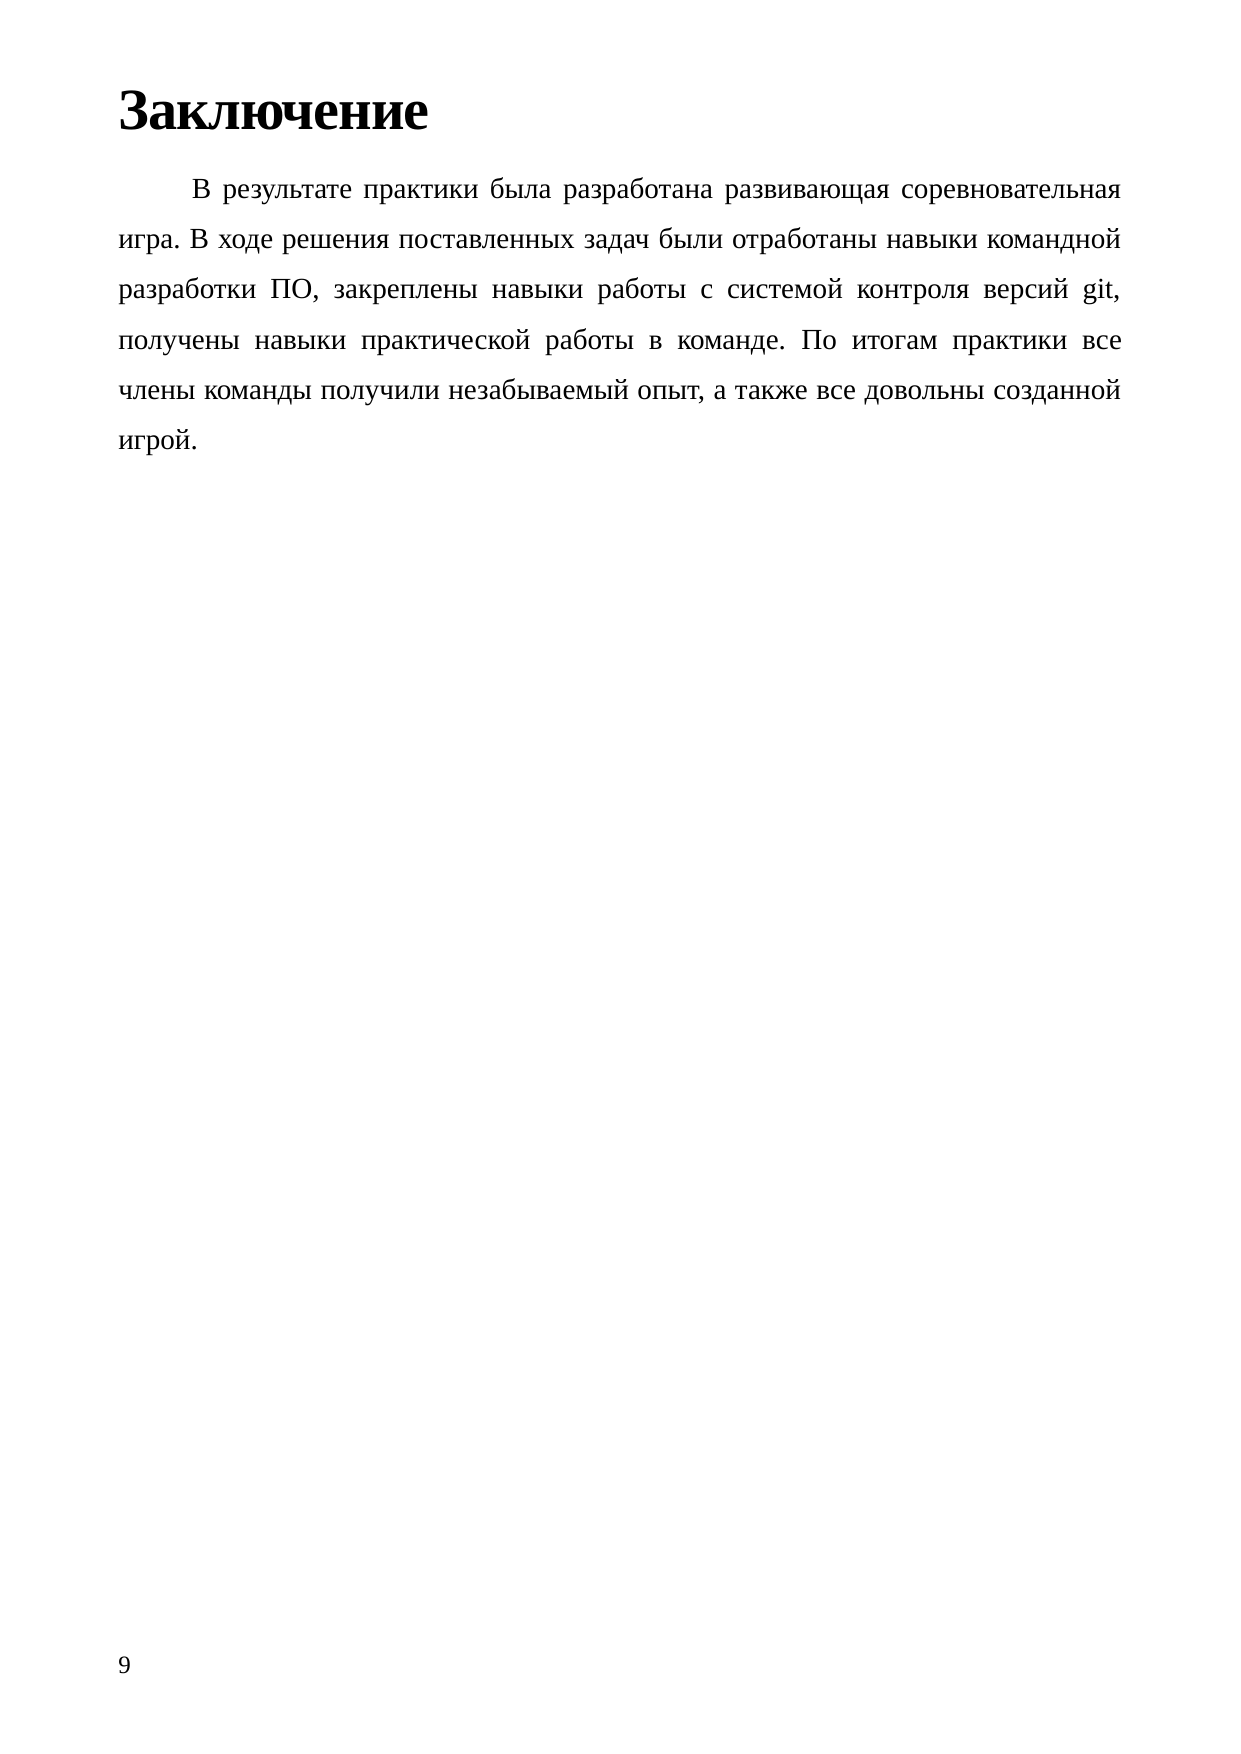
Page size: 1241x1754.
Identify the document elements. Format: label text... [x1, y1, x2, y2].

text В результате практики была разработана развивающая соревновательная игра. В ходе решения поставленных задач были отработаны навыки командной разработки ПО, закреплены навыки работы с системой контроля версий git, получены навыки практической работы в команде. По итогам практики все члены команды получили незабываемый опыт, а также все довольны созданной игрой. [118, 171, 1122, 456]
subtitle Заключение [118, 75, 1122, 142]
